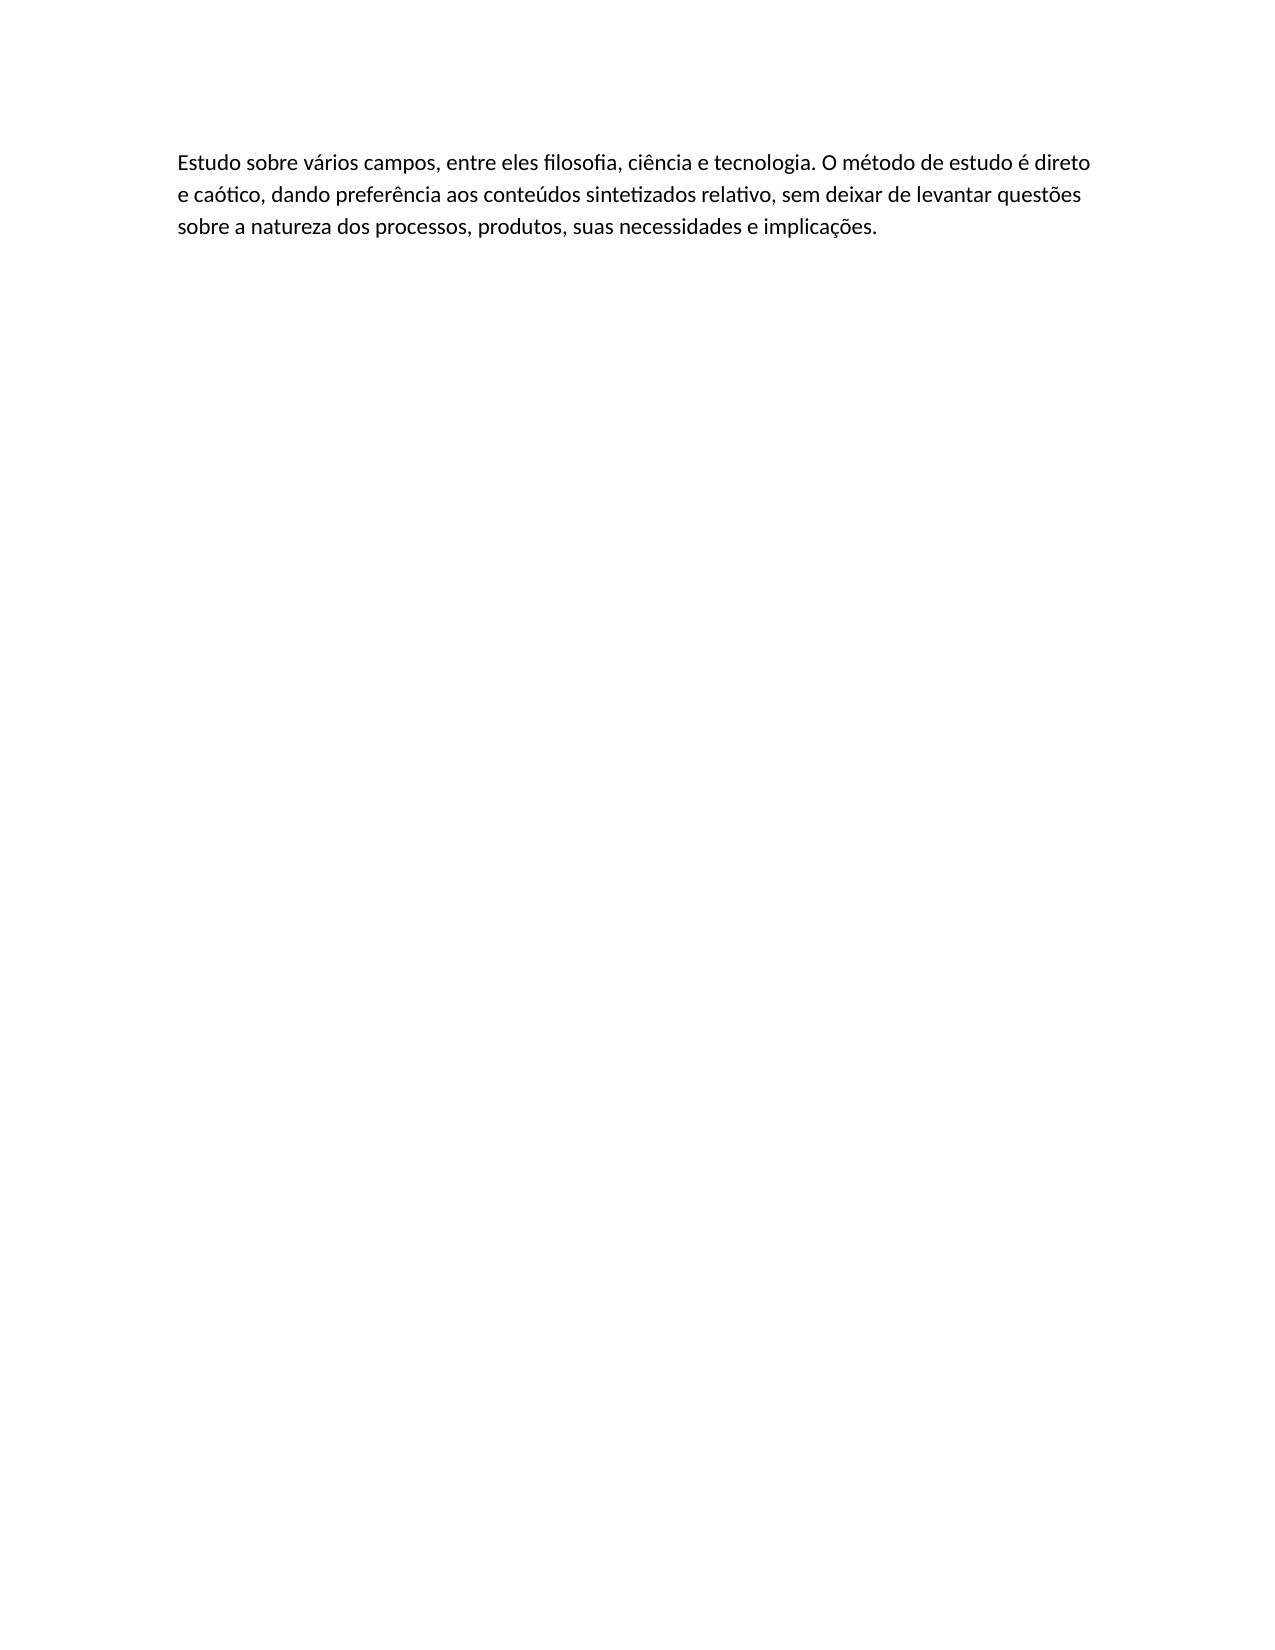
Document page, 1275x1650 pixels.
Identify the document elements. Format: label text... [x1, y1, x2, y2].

text Estudo sobre vários campos, entre eles filosofia, ciência e tecnologia. O método de estudo é direto e caótico, dando preferência aos conteúdos sintetizados relativo, sem deixar de levantar questões sobre a natureza dos processos, produtos, suas necessidades e implicações. [177, 148, 1098, 240]
